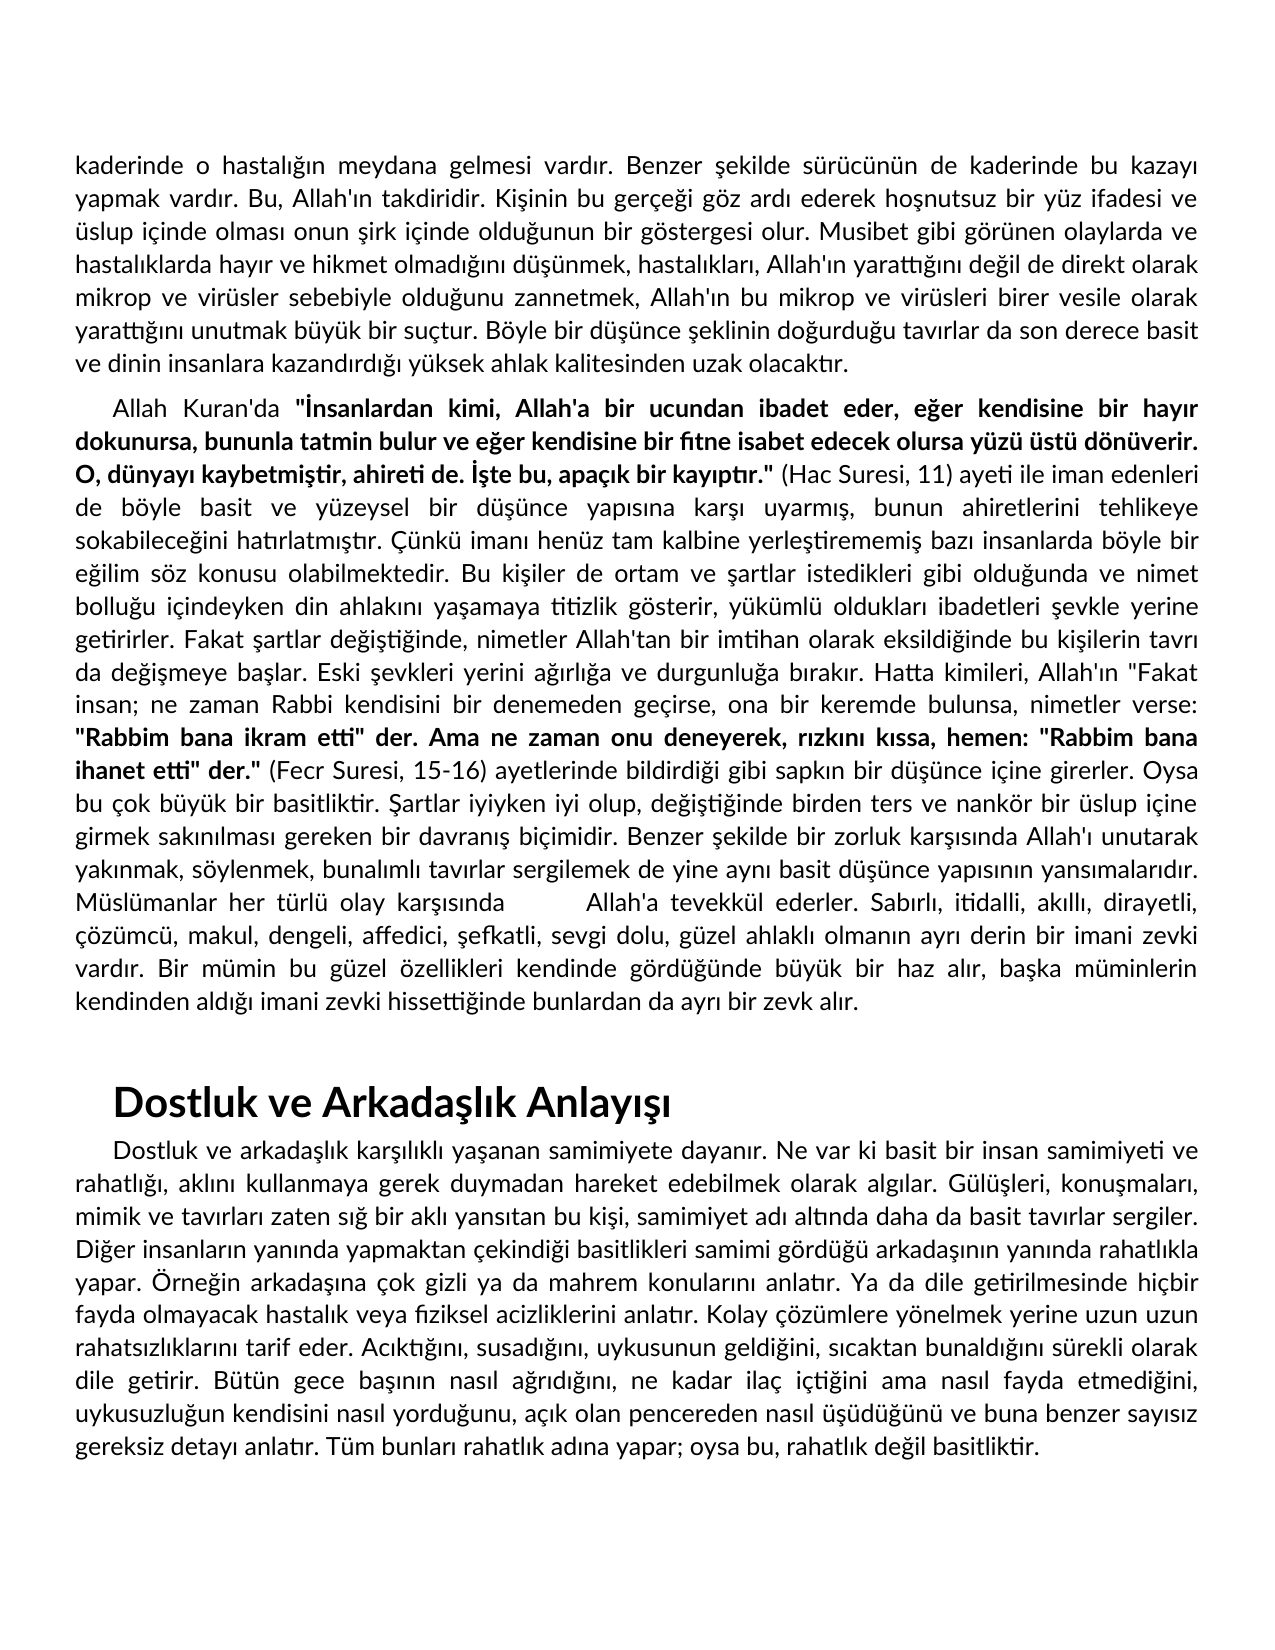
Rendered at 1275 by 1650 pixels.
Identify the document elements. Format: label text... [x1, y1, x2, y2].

text kaderinde o hastalığın meydana gelmesi vardır. Benzer şekilde sürücünün de kaderinde bu kazayı yapmak vardır. Bu, Allah'ın takdiridir. Kişinin bu gerçeği göz ardı ederek hoşnutsuz bir yüz ifadesi ve üslup içinde olması onun şirk içinde olduğunun bir göstergesi olur. Musibet gibi görünen olaylarda ve hastalıklarda hayır ve hikmet olmadığını düşünmek, hastalıkları, Allah'ın yarattığını değil de direkt olarak mikrop ve virüsler sebebiyle olduğunu zannetmek, Allah'ın bu mikrop ve virüsleri birer vesile olarak yarattığını unutmak büyük bir suçtur. Böyle bir düşünce şeklinin doğurduğu tavırlar da son derece basit ve dinin insanlara kazandırdığı yüksek ahlak kalitesinden uzak olacaktır. [75, 150, 1200, 377]
text Dostluk ve arkadaşlık karşılıklı yaşanan samimiyete dayanır. Ne var ki basit bir insan samimiyeti ve rahatlığı, aklını kullanmaya gerek duymadan hareket edebilmek olarak algılar. Gülüşleri, konuşmaları, mimik ve tavırları zaten sığ bir aklı yansıtan bu kişi, samimiyet adı altında daha da basit tavırlar sergiler. Diğer insanların yanında yapmaktan çekindiği basitlikleri samimi gördüğü arkadaşının yanında rahatlıkla yapar. Örneğin arkadaşına çok gizli ya da mahrem konularını anlatır. Ya da dile getirilmesinde hiçbir fayda olmayacak hastalık veya fiziksel acizliklerini anlatır. Kolay çözümlere yönelmek yerine uzun uzun rahatsızlıklarını tarif eder. Acıktığını, susadığını, uykusunun geldiğini, sıcaktan bunaldığını sürekli olarak dile getirir. Bütün gece başının nasıl ağrıdığını, ne kadar ilaç içtiğini ama nasıl fayda etmediğini, uykusuzluğun kendisini nasıl yorduğunu, açık olan pencereden nasıl üşüdüğünü ve buna benzer sayısız gereksiz detayı anlatır. Tüm bunları rahatlık adına yapar; oysa bu, rahatlık değil basitliktir. [75, 1134, 1200, 1461]
text Allah Kuran'da "İnsanlardan kimi, Allah'a bir ucundan ibadet eder, eğer kendisine bir hayır dokunursa, bununla tatmin bulur ve eğer kendisine bir fitne isabet edecek olursa yüzü üstü dönüverir. O, dünyayı kaybetmiştir, ahireti de. İşte bu, apaçık bir kayıptır." (Hac Suresi, 11) ayeti ile iman edenleri de böyle basit ve yüzeysel bir düşünce yapısına karşı uyarmış, bunun ahiretlerini tehlikeye sokabileceğini hatırlatmıştır. Çünkü imanı henüz tam kalbine yerleştirememiş bazı insanlarda böyle bir eğilim söz konusu olabilmektedir. Bu kişiler de ortam ve şartlar istedikleri gibi olduğunda ve nimet bolluğu içindeyken din ahlakını yaşamaya titizlik gösterir, yükümlü oldukları ibadetleri şevkle yerine getirirler. Fakat şartlar değiştiğinde, nimetler Allah'tan bir imtihan olarak eksildiğinde bu kişilerin tavrı da değişmeye başlar. Eski şevkleri yerini ağırlığa ve durgunluğa bırakır. Hatta kimileri, Allah'ın "Fakat insan; ne zaman Rabbi kendisini bir denemeden geçirse, ona bir keremde bulunsa, nimetler verse: "Rabbim bana ikram etti" der. Ama ne zaman onu deneyerek, rızkını kıssa, hemen: "Rabbim bana ihanet etti" der." (Fecr Suresi, 15-16) ayetlerinde bildirdiği gibi sapkın bir düşünce içine girerler. Oysa bu çok büyük bir basitliktir. Şartlar iyiyken iyi olup, değiştiğinde birden ters ve nankör bir üslup içine girmek sakınılması gereken bir davranış biçimidir. Benzer şekilde bir zorluk karşısında Allah'ı unutarak yakınmak, söylenmek, bunalımlı tavırlar sergilemek de yine aynı basit düşünce yapısının yansımalarıdır. Müslümanlar her türlü olay karşısında Allah'a tevekkül ederler. Sabırlı, itidalli, akıllı, dirayetli, çözümcü, makul, dengeli, affedici, şefkatli, sevgi dolu, güzel ahlaklı olmanın ayrı derin bir imani zevki vardır. Bir mümin bu güzel özellikleri kendinde gördüğünde büyük bir haz alır, başka müminlerin kendinden aldığı imani zevki hissettiğinde bunlardan da ayrı bir zevk alır. [75, 393, 1200, 1015]
subtitle Dostluk ve Arkadaşlık Anlayışı [112, 1076, 1200, 1126]
